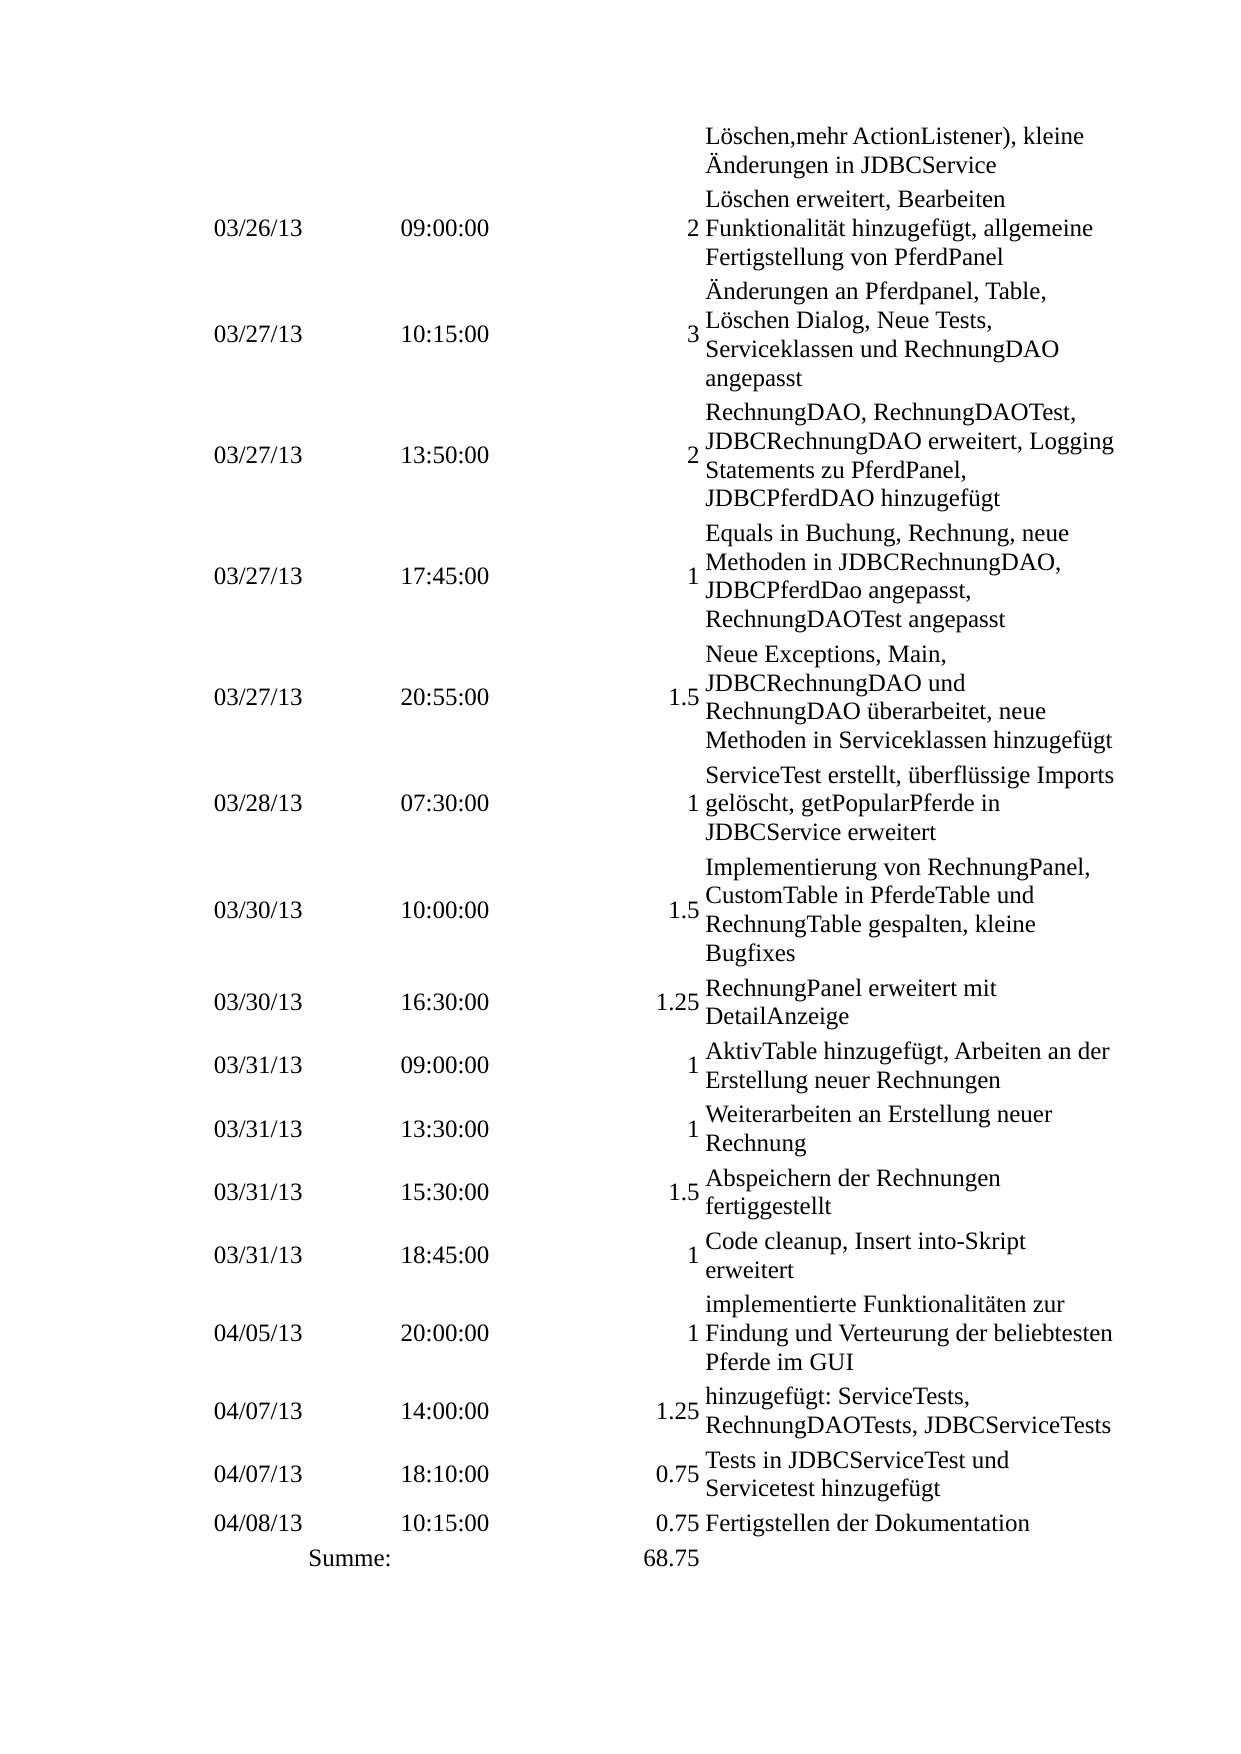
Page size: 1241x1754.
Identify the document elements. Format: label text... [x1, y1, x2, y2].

table_cell 05.04.13 [118, 1286, 305, 1378]
table_cell [118, 1540, 305, 1574]
table_cell Änderungen an Pferdpanel, Table, Löschen Dialog, Neue Tests, Serviceklassen und RechnungDAO angepasst [702, 274, 1122, 394]
table_cell 07:30:00 [305, 757, 492, 849]
table_cell 28.03.13 [118, 757, 305, 849]
table_cell 27.03.13 [118, 394, 305, 515]
table_cell 31.03.13 [118, 1033, 305, 1096]
table_cell 14:00:00 [305, 1379, 492, 1442]
table_cell [702, 1540, 1122, 1574]
table_cell Tests in JDBCServiceTest und Servicetest hinzugefügt [702, 1442, 1122, 1505]
table_cell hinzugefügt: ServiceTests, RechnungDAOTests, JDBCServiceTests [702, 1379, 1122, 1442]
table_cell 17:45:00 [305, 515, 492, 636]
table_cell 1,5 [492, 1160, 702, 1223]
table_cell 07.04.13 [118, 1442, 305, 1505]
table_cell 09:00:00 [305, 181, 492, 273]
table_cell [492, 118, 702, 181]
table_cell 25.03.13 [118, 118, 305, 181]
table_cell Löschen,mehr ActionListener), kleine Änderungen in JDBCService [702, 118, 1122, 181]
table_cell 1,5 [492, 849, 702, 970]
table_cell Implementierung von RechnungPanel, CustomTable in PferdeTable und RechnungTable gespalten, kleine Bugfixes [702, 849, 1122, 970]
table_cell RechnungPanel erweitert mit DetailAnzeige [702, 970, 1122, 1033]
table_cell RechnungDAO, RechnungDAOTest, JDBCRechnungDAO erweitert, Logging Statements zu PferdPanel, JDBCPferdDAO hinzugefügt [702, 394, 1122, 515]
table_cell 27.03.13 [118, 515, 305, 636]
table_cell 0,75 [492, 1505, 702, 1540]
table_cell 13:30:00 [305, 1096, 492, 1160]
table_cell Code cleanup, Insert into-Skript erweitert [702, 1223, 1122, 1286]
table_cell 1,5 [492, 636, 702, 757]
table_cell 10:00:00 [305, 849, 492, 970]
table_cell [305, 118, 492, 181]
table_cell 1 [492, 1223, 702, 1286]
table_cell 20:55:00 [305, 636, 492, 757]
table_cell Neue Exceptions, Main, JDBCRechnungDAO und RechnungDAO überarbeitet, neue Methoden in Serviceklassen hinzugefügt [702, 636, 1122, 757]
table_cell 15:30:00 [305, 1160, 492, 1223]
table_cell 2 [492, 181, 702, 273]
table_cell ServiceTest erstellt, überflüssige Imports gelöscht, getPopularPferde in JDBCService erweitert [702, 757, 1122, 849]
table_cell 31.03.13 [118, 1096, 305, 1160]
table_cell 10:15:00 [305, 274, 492, 394]
table_cell 09:00:00 [305, 1033, 492, 1096]
table_cell Abspeichern der Rechnungen fertiggestellt [702, 1160, 1122, 1223]
table_cell 26.03.13 [118, 181, 305, 273]
table_cell 18:10:00 [305, 1442, 492, 1505]
table_cell 30.03.13 [118, 970, 305, 1033]
table_cell 1 [492, 757, 702, 849]
table_cell Summe: [305, 1540, 492, 1574]
table_cell 10:15:00 [305, 1505, 492, 1540]
table_cell 18:45:00 [305, 1223, 492, 1286]
table_cell implementierte Funktionalitäten zur Findung und Verteurung der beliebtesten Pferde im GUI [702, 1286, 1122, 1378]
table_cell Löschen erweitert, Bearbeiten Funktionalität hinzugefügt, allgemeine Fertigstellung von PferdPanel [702, 181, 1122, 273]
table_cell Weiterarbeiten an Erstellung neuer Rechnung [702, 1096, 1122, 1160]
table_cell 07.04.13 [118, 1379, 305, 1442]
table_cell Fertigstellen der Dokumentation [702, 1505, 1122, 1540]
table_cell 20:00:00 [305, 1286, 492, 1378]
table_cell 68,75 [492, 1540, 702, 1574]
table_cell 31.03.13 [118, 1160, 305, 1223]
table_cell 27.03.13 [118, 636, 305, 757]
table_cell 1 [492, 1033, 702, 1096]
table_cell 16:30:00 [305, 970, 492, 1033]
table_cell 08.04.13 [118, 1505, 305, 1540]
table_cell 2 [492, 394, 702, 515]
table_cell 1 [492, 515, 702, 636]
table_cell 27.03.13 [118, 274, 305, 394]
table_cell 31.03.13 [118, 1223, 305, 1286]
table_cell 1 [492, 1096, 702, 1160]
table_cell 0,75 [492, 1442, 702, 1505]
table_cell 13:50:00 [305, 394, 492, 515]
table_cell 30.03.13 [118, 849, 305, 970]
table_cell 1 [492, 1286, 702, 1378]
table_cell 3 [492, 274, 702, 394]
table_cell AktivTable hinzugefügt, Arbeiten an der Erstellung neuer Rechnungen [702, 1033, 1122, 1096]
table_cell 1,25 [492, 970, 702, 1033]
table_cell 1,25 [492, 1379, 702, 1442]
table_cell Equals in Buchung, Rechnung, neue Methoden in JDBCRechnungDAO, JDBCPferdDao angepasst, RechnungDAOTest angepasst [702, 515, 1122, 636]
